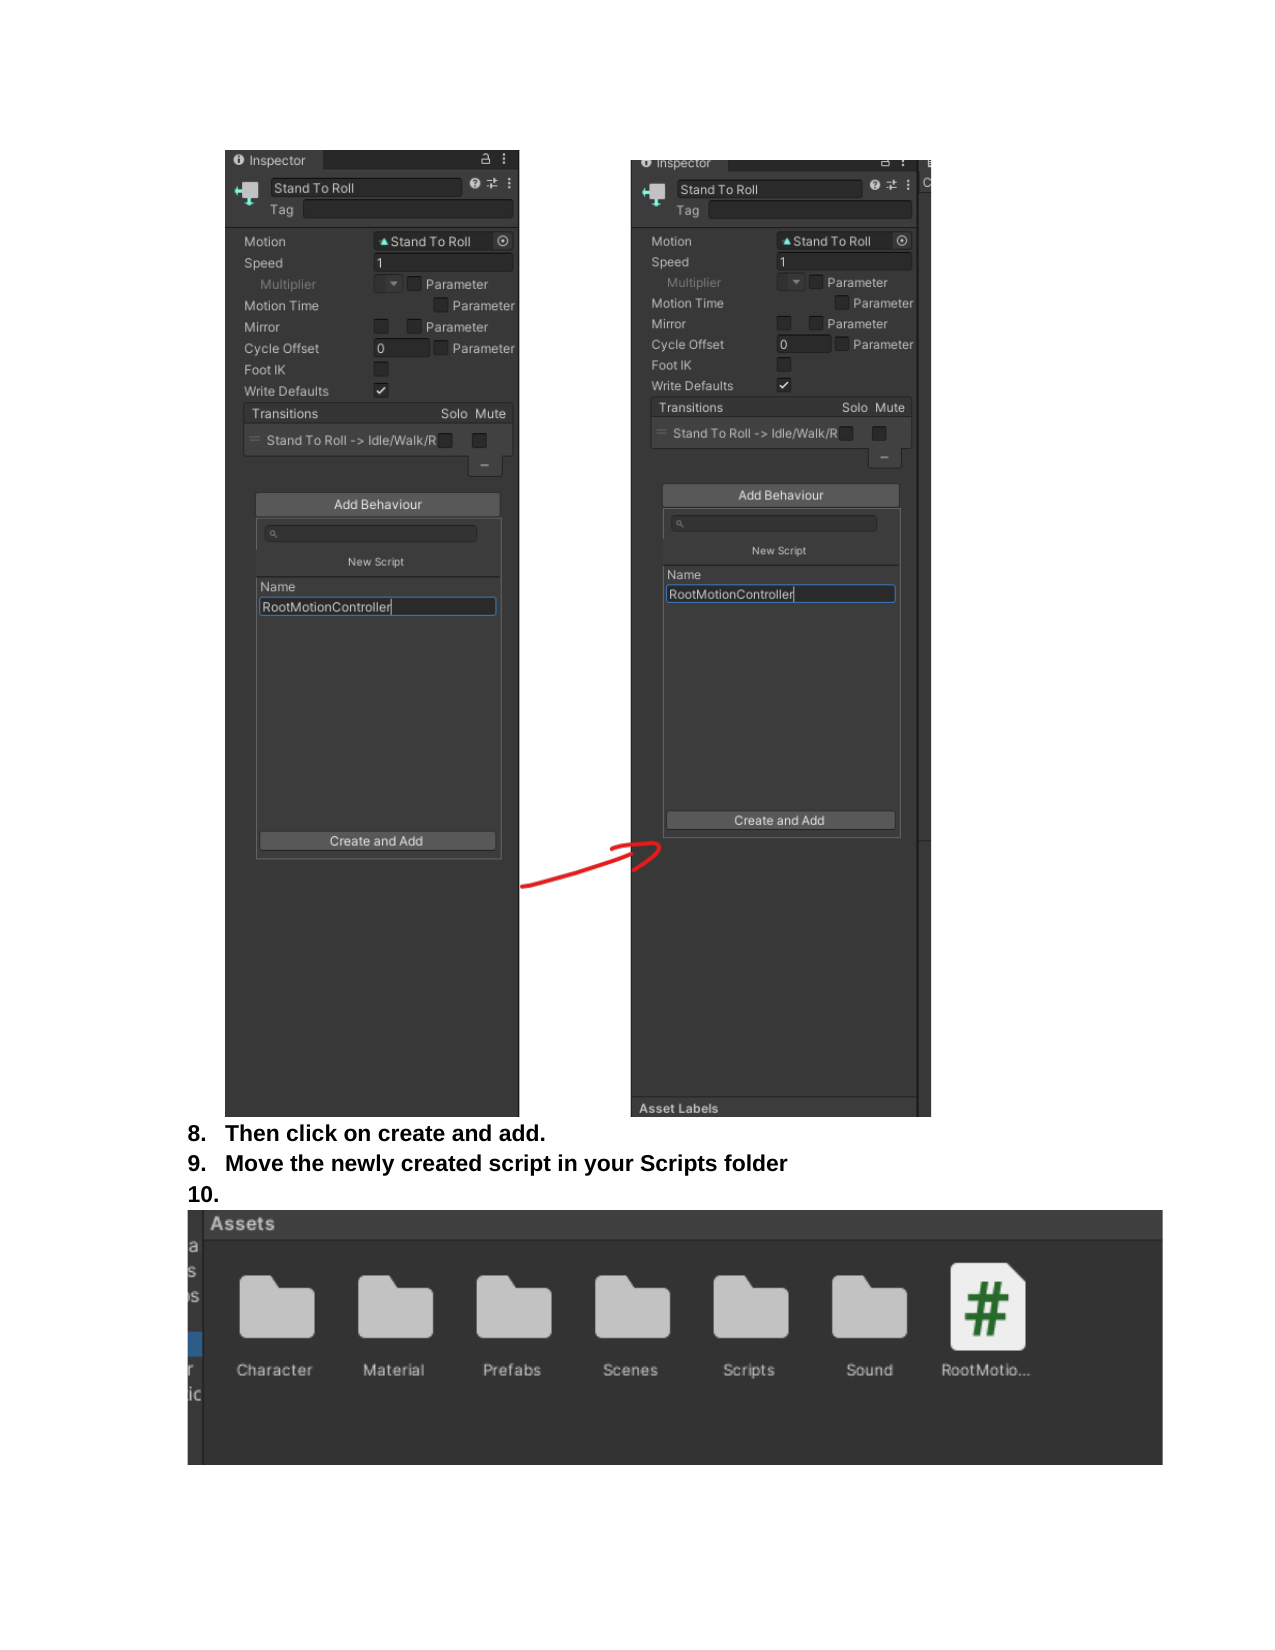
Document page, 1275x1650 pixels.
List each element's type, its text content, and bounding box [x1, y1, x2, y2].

list Then click on create and add. [187, 1120, 1125, 1147]
list Move the newly created script in your Scripts folder [187, 1150, 1125, 1177]
picture [225, 150, 932, 1117]
picture [187, 1210, 1163, 1465]
